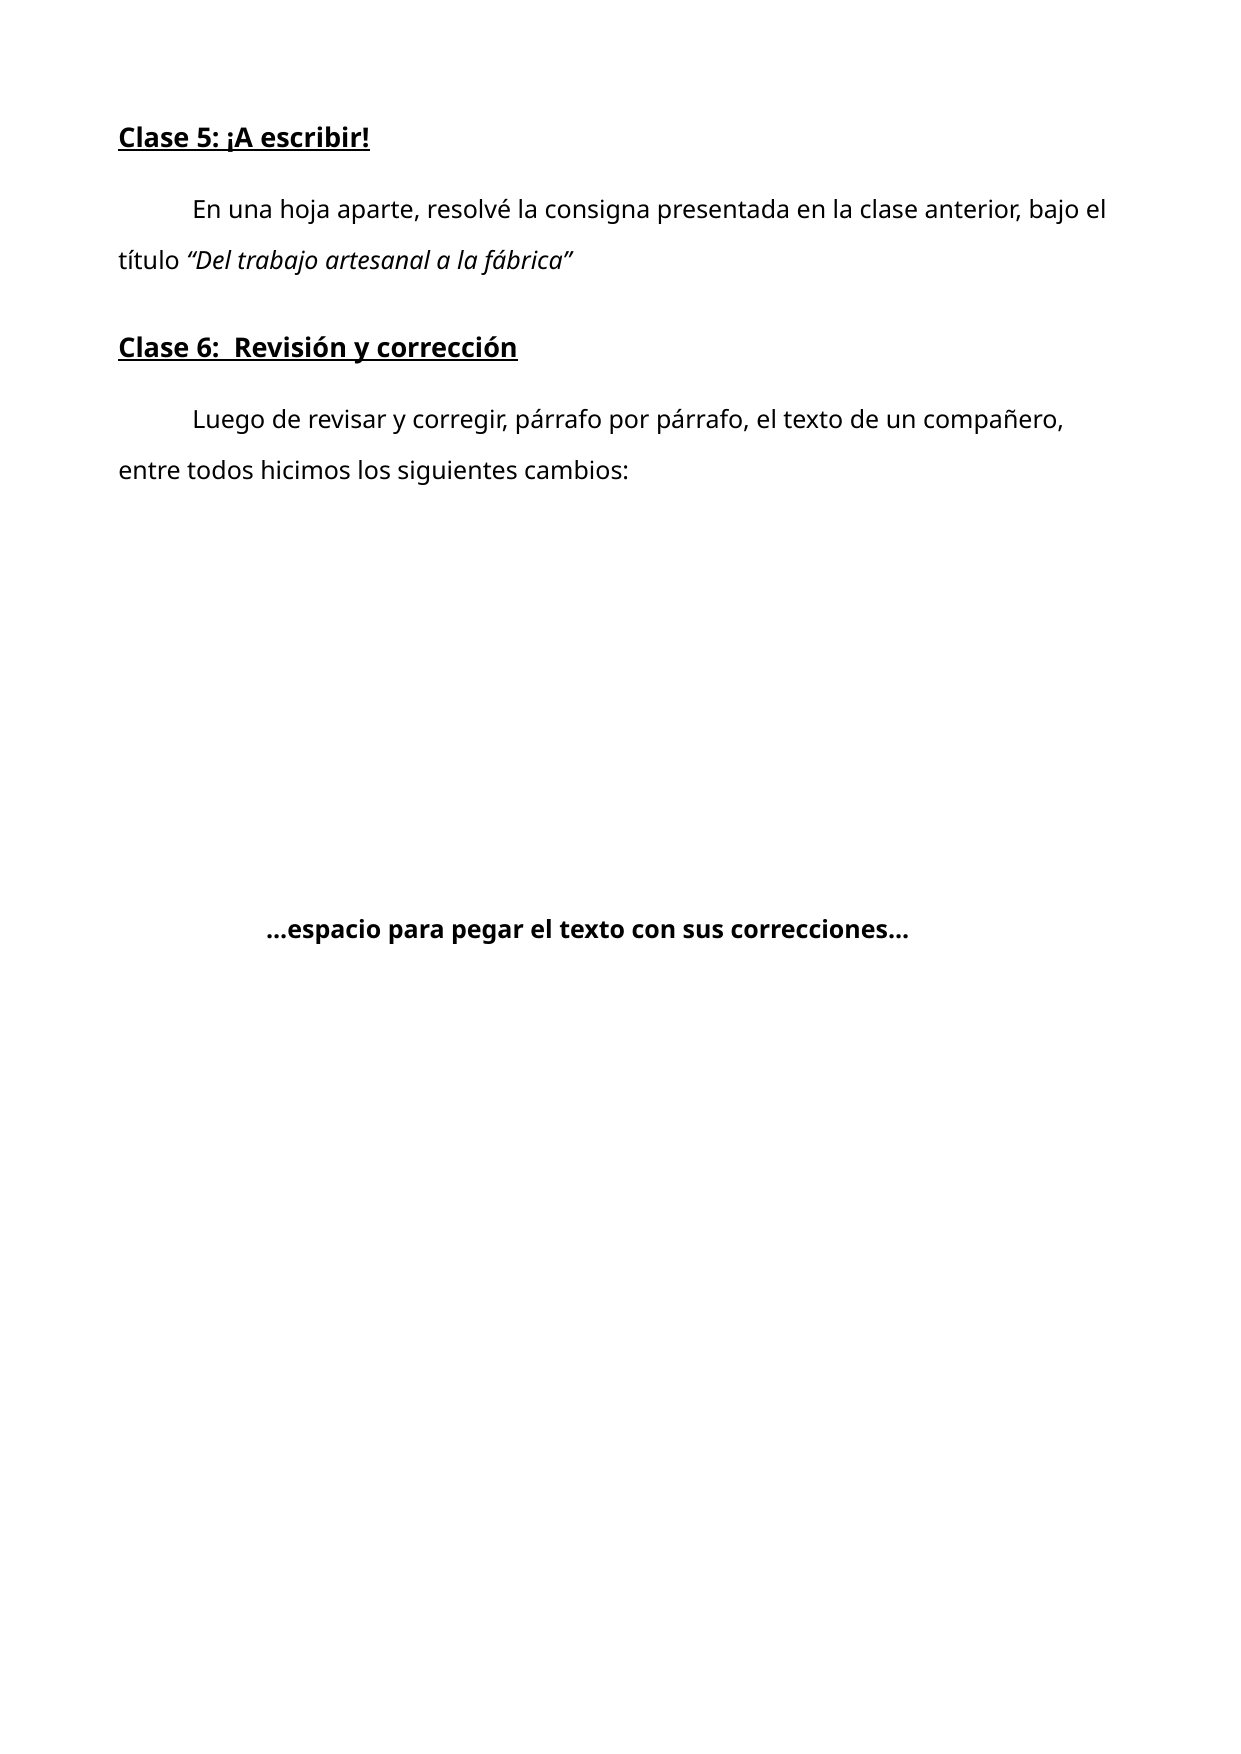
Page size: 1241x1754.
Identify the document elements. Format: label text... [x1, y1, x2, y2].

text Clase 5: ¡A escribir! [118, 118, 1122, 155]
text Clase 6: Revisión y corrección [118, 328, 1122, 365]
text Luego de revisar y corregir, párrafo por párrafo, el texto de un compañero, entre todos hicimos los siguientes cambios: [118, 402, 1122, 487]
text En una hoja aparte, resolvé la consigna presentada en la clase anterior, bajo el título “Del trabajo artesanal a la fábrica” [118, 192, 1122, 277]
text ...espacio para pegar el texto con sus correcciones... [118, 912, 1122, 946]
